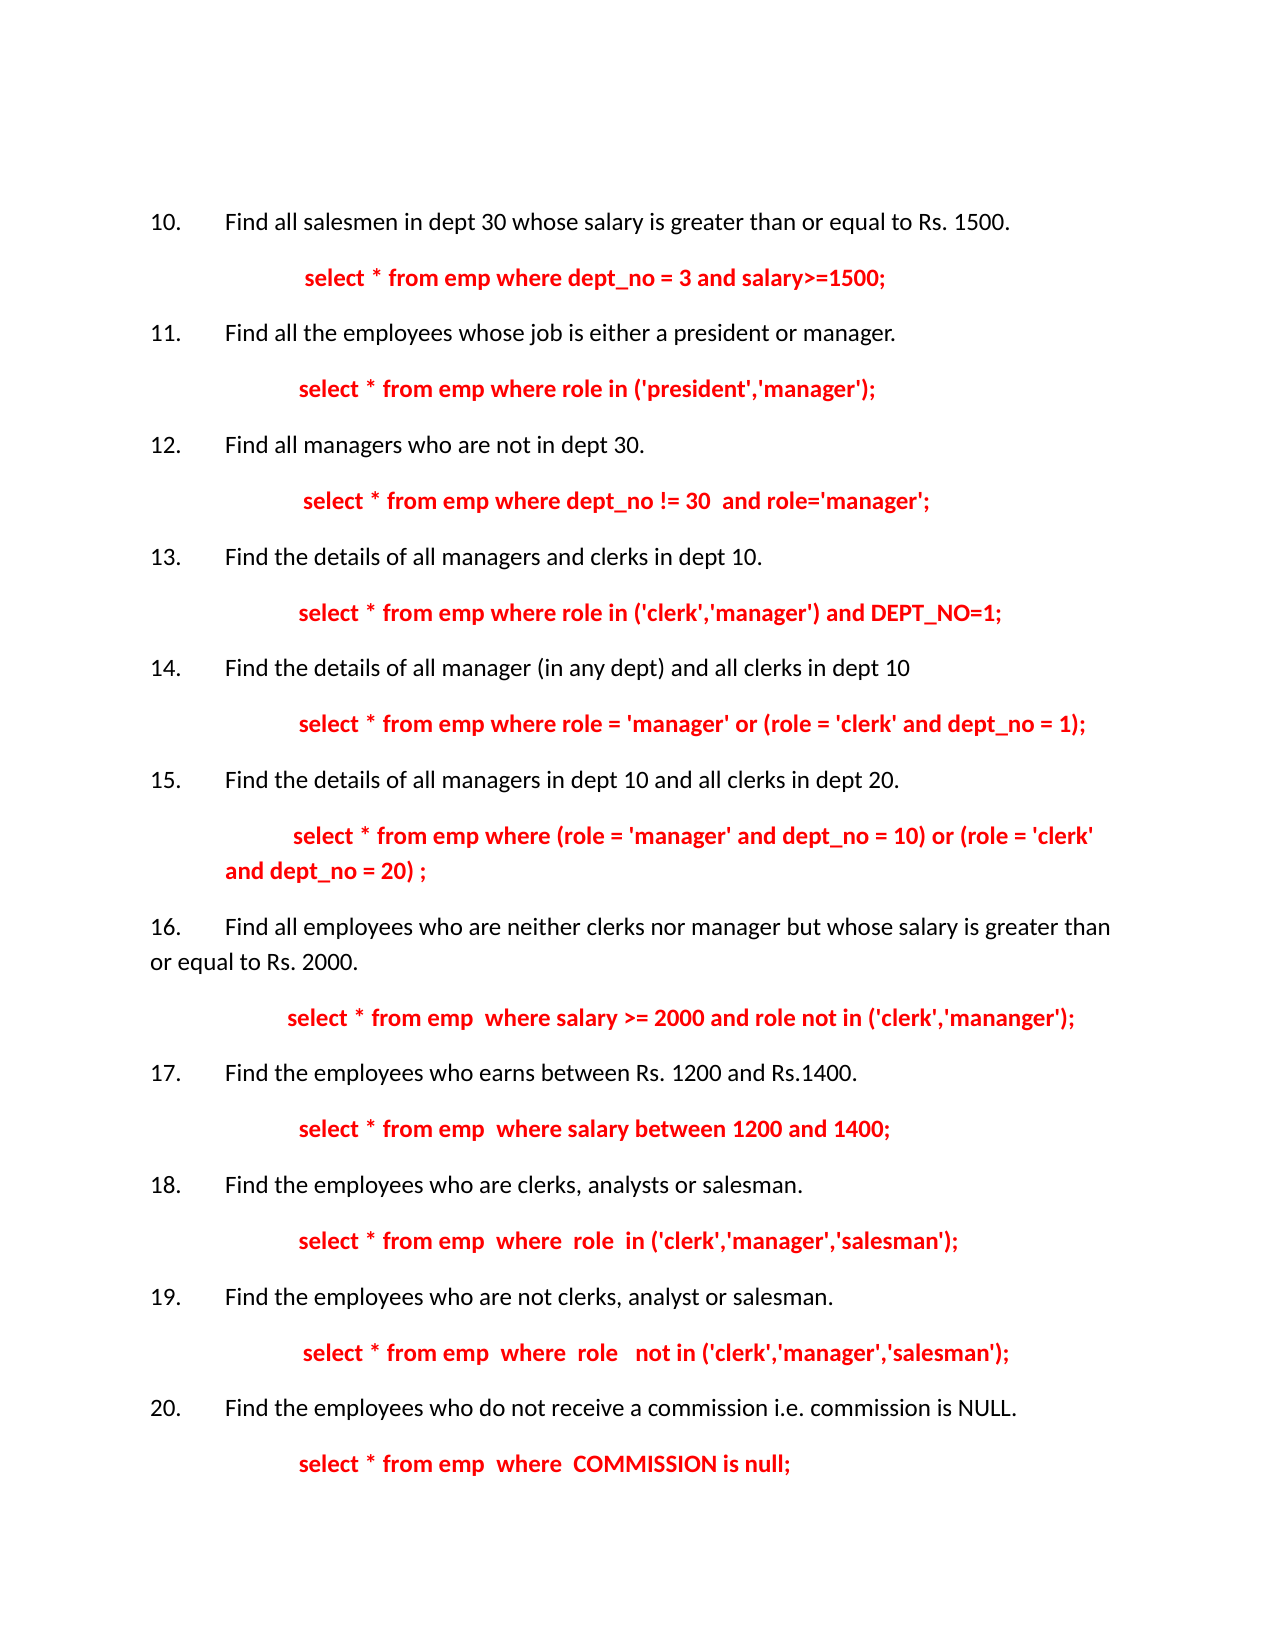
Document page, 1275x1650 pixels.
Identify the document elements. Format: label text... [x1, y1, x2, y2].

list Find all managers who are not in dept 30. [150, 429, 1125, 460]
list Find the employees who are not clerks, analyst or salesman. [150, 1281, 1125, 1311]
list Find all salesmen in dept 30 whose salary is greater than or equal to Rs. 1500. [150, 206, 1125, 236]
text select * from emp where role in ('clerk','manager','salesman'); [225, 1225, 1125, 1256]
list Find the employees who do not receive a commission i.e. commission is NULL. [150, 1392, 1125, 1423]
text select * from emp where dept_no != 30 and role='manager'; [150, 485, 1125, 516]
text select * from emp where COMMISSION is null; [225, 1448, 1125, 1479]
text select * from emp where salary between 1200 and 1400; [225, 1113, 1125, 1144]
text select * from emp where dept_no = 3 and salary>=1500; [225, 262, 1125, 292]
list Find all the employees whose job is either a president or manager. [150, 317, 1125, 348]
list Find the employees who are clerks, analysts or salesman. [150, 1169, 1125, 1200]
text select * from emp where salary >= 2000 and role not in ('clerk','mananger'); [225, 1002, 1125, 1032]
list Find the details of all manager (in any dept) and all clerks in dept 10 [150, 652, 1125, 683]
text select * from emp where (role = 'manager' and dept_no = 10) or (role = 'clerk' and dept_no = 20) ; [225, 820, 1125, 886]
list Find all employees who are neither clerks nor manager but whose salary is greater than or equal to Rs. 2000. [150, 911, 1125, 976]
text select * from emp where role in ('president','manager'); [225, 373, 1125, 404]
list Find the details of all managers and clerks in dept 10. [150, 541, 1125, 571]
text select * from emp where role = 'manager' or (role = 'clerk' and dept_no = 1); [225, 708, 1125, 739]
list Find the details of all managers in dept 10 and all clerks in dept 20. [150, 764, 1125, 795]
text select * from emp where role not in ('clerk','manager','salesman'); [150, 1337, 1125, 1367]
list Find the employees who earns between Rs. 1200 and Rs.1400. [150, 1057, 1125, 1088]
text select * from emp where role in ('clerk','manager') and DEPT_NO=1; [225, 597, 1125, 627]
